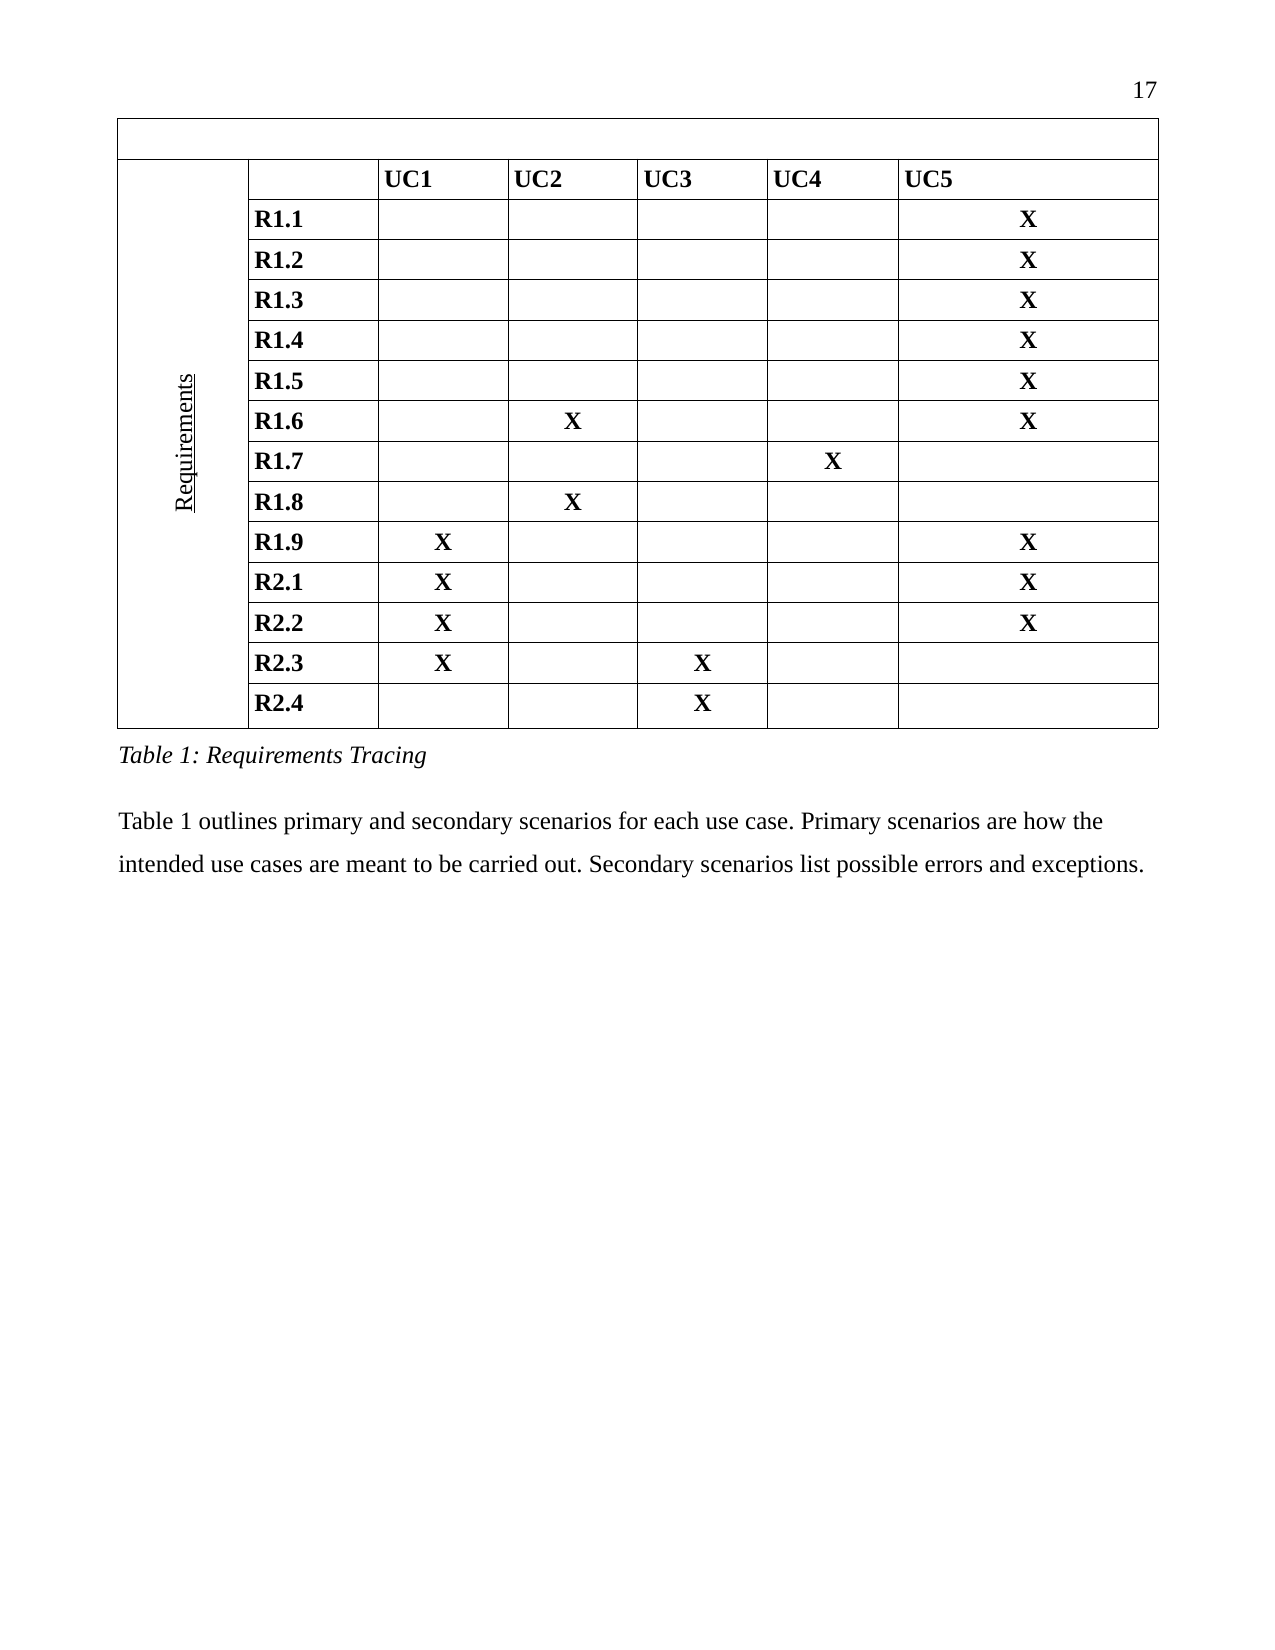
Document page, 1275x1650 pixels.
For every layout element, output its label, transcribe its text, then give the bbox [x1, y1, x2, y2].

table_cell [249, 160, 378, 199]
table_cell X [899, 522, 1158, 562]
table_cell [638, 522, 767, 562]
table_cell R1.7 [249, 442, 378, 481]
table_cell [509, 321, 637, 360]
table_cell [379, 482, 508, 521]
table_cell [509, 643, 637, 682]
table_cell X [638, 684, 767, 727]
table_cell R1.2 [249, 240, 378, 279]
table_cell R1.4 [249, 321, 378, 360]
table_cell [509, 280, 637, 320]
table_cell X [899, 563, 1158, 602]
table_cell [899, 643, 1158, 682]
table_cell [768, 240, 898, 279]
table_cell X [899, 280, 1158, 320]
table_cell [509, 684, 637, 727]
text Table 1: Requirements Tracing [118, 740, 1157, 769]
table_cell [768, 321, 898, 360]
table_header [118, 119, 1158, 158]
table_cell R1.8 [249, 482, 378, 521]
table_cell UC2 [509, 160, 637, 199]
table_cell [768, 684, 898, 727]
table_cell [379, 442, 508, 481]
table_cell UC3 [638, 160, 767, 199]
table_cell [379, 280, 508, 320]
table_cell X [899, 401, 1158, 441]
table_cell [638, 280, 767, 320]
table_cell [379, 321, 508, 360]
table_cell [379, 200, 508, 239]
table_cell Requirements [118, 160, 248, 727]
table_cell X [899, 321, 1158, 360]
table_cell [638, 603, 767, 642]
table_cell [768, 563, 898, 602]
table_cell R1.6 [249, 401, 378, 441]
table_cell [379, 684, 508, 727]
table_cell X [768, 442, 898, 481]
table_cell R2.2 [249, 603, 378, 642]
table_cell [768, 482, 898, 521]
table_cell X [509, 401, 637, 441]
table_cell UC5 [899, 160, 1158, 199]
table_cell [899, 442, 1158, 481]
table_cell [638, 442, 767, 481]
table_cell [768, 361, 898, 400]
table_cell R2.1 [249, 563, 378, 602]
table_cell X [638, 643, 767, 682]
table_cell [638, 240, 767, 279]
table_cell R1.3 [249, 280, 378, 320]
table_cell [899, 482, 1158, 521]
table_cell [379, 401, 508, 441]
table_cell [768, 643, 898, 682]
table_cell [379, 361, 508, 400]
table_cell [768, 200, 898, 239]
table_cell [768, 280, 898, 320]
table_cell X [379, 643, 508, 682]
table_cell R2.4 [249, 684, 378, 727]
table_cell X [899, 603, 1158, 642]
table_cell [638, 563, 767, 602]
table_cell [509, 603, 637, 642]
table_cell [509, 200, 637, 239]
table_cell [509, 361, 637, 400]
table_cell X [379, 603, 508, 642]
table_cell [638, 401, 767, 441]
subtitle Table 1 outlines primary and secondary scenarios for each use case. Primary scenarios are how the intended use cases are meant to be carried out. Secondary scenarios list possible errors and exceptions. [118, 806, 1157, 878]
table_cell [638, 200, 767, 239]
table_cell [509, 240, 637, 279]
table_cell R2.3 [249, 643, 378, 682]
table_cell [638, 482, 767, 521]
table_cell X [379, 563, 508, 602]
table_cell [768, 401, 898, 441]
table_cell R1.1 [249, 200, 378, 239]
table_cell R1.5 [249, 361, 378, 400]
table_cell X [379, 522, 508, 562]
table_cell [379, 240, 508, 279]
table_cell X [509, 482, 637, 521]
table_cell [509, 522, 637, 562]
table_cell UC1 [379, 160, 508, 199]
table_cell [509, 442, 637, 481]
table_cell [768, 603, 898, 642]
table_cell [768, 522, 898, 562]
table_cell R1.9 [249, 522, 378, 562]
table_cell [638, 321, 767, 360]
table_cell [509, 563, 637, 602]
table_cell [638, 361, 767, 400]
table_cell X [899, 361, 1158, 400]
table_cell UC4 [768, 160, 898, 199]
table_cell X [899, 200, 1158, 239]
table_cell X [899, 240, 1158, 279]
table_cell [899, 684, 1158, 727]
